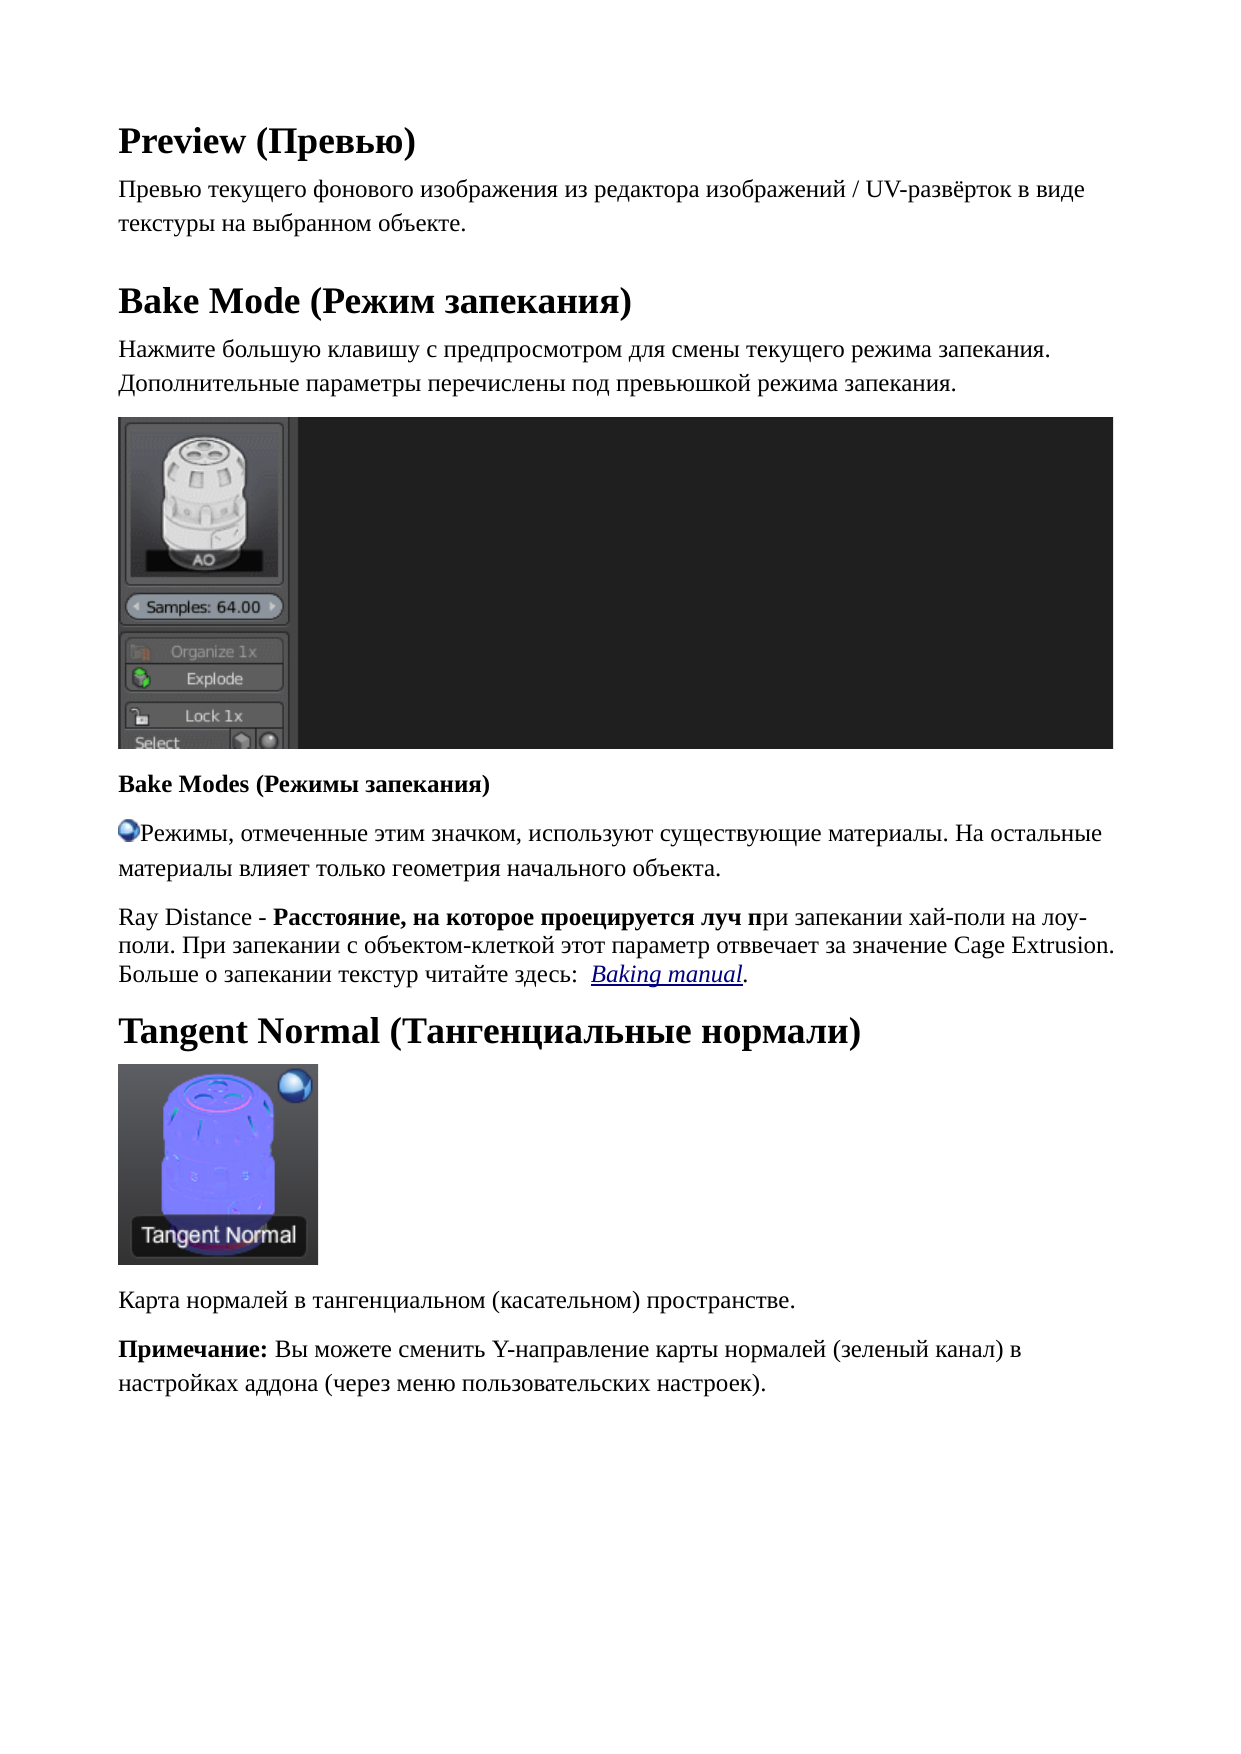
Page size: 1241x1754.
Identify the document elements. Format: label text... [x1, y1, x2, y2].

text Режимы, отмеченные этим значком, используют существующие материалы. На остальные материалы влияет только геометрия начального объекта. [118, 818, 1122, 882]
text Превью текущего фонового изображения из редактора изображений / UV-развёрток в виде текстуры на выбранном объекте. [118, 174, 1122, 237]
picture [118, 417, 1114, 749]
picture [118, 1064, 319, 1265]
subtitle Tangent Normal (Тангенциальные нормали) [118, 1009, 1122, 1052]
subtitle Preview (Превью) [118, 118, 1122, 161]
text Ray Distance - Расстояние, на которое проецируется луч при запекании хай-поли на лоу-поли. При запекании с объектом-клеткой этот параметр отввечает за значение Cage Extrusion. Больше о запекании текстур читайте здесь: Baking manual. [118, 902, 1122, 988]
picture [118, 819, 141, 842]
text Карта нормалей в тангенциальном (касательном) пространстве. [118, 1285, 1122, 1314]
text Примечание: Вы можете сменить Y-направление карты нормалей (зеленый канал) в настройках аддона (через меню пользовательских настроек). [118, 1334, 1122, 1397]
text Bake Modes (Режимы запекания) [118, 769, 1122, 798]
text Нажмите большую клавишу с предпросмотром для смены текущего режима запекания. Дополнительные параметры перечислены под превьюшкой режима запекания. [118, 334, 1122, 397]
subtitle Bake Mode (Режим запекания) [118, 278, 1122, 321]
